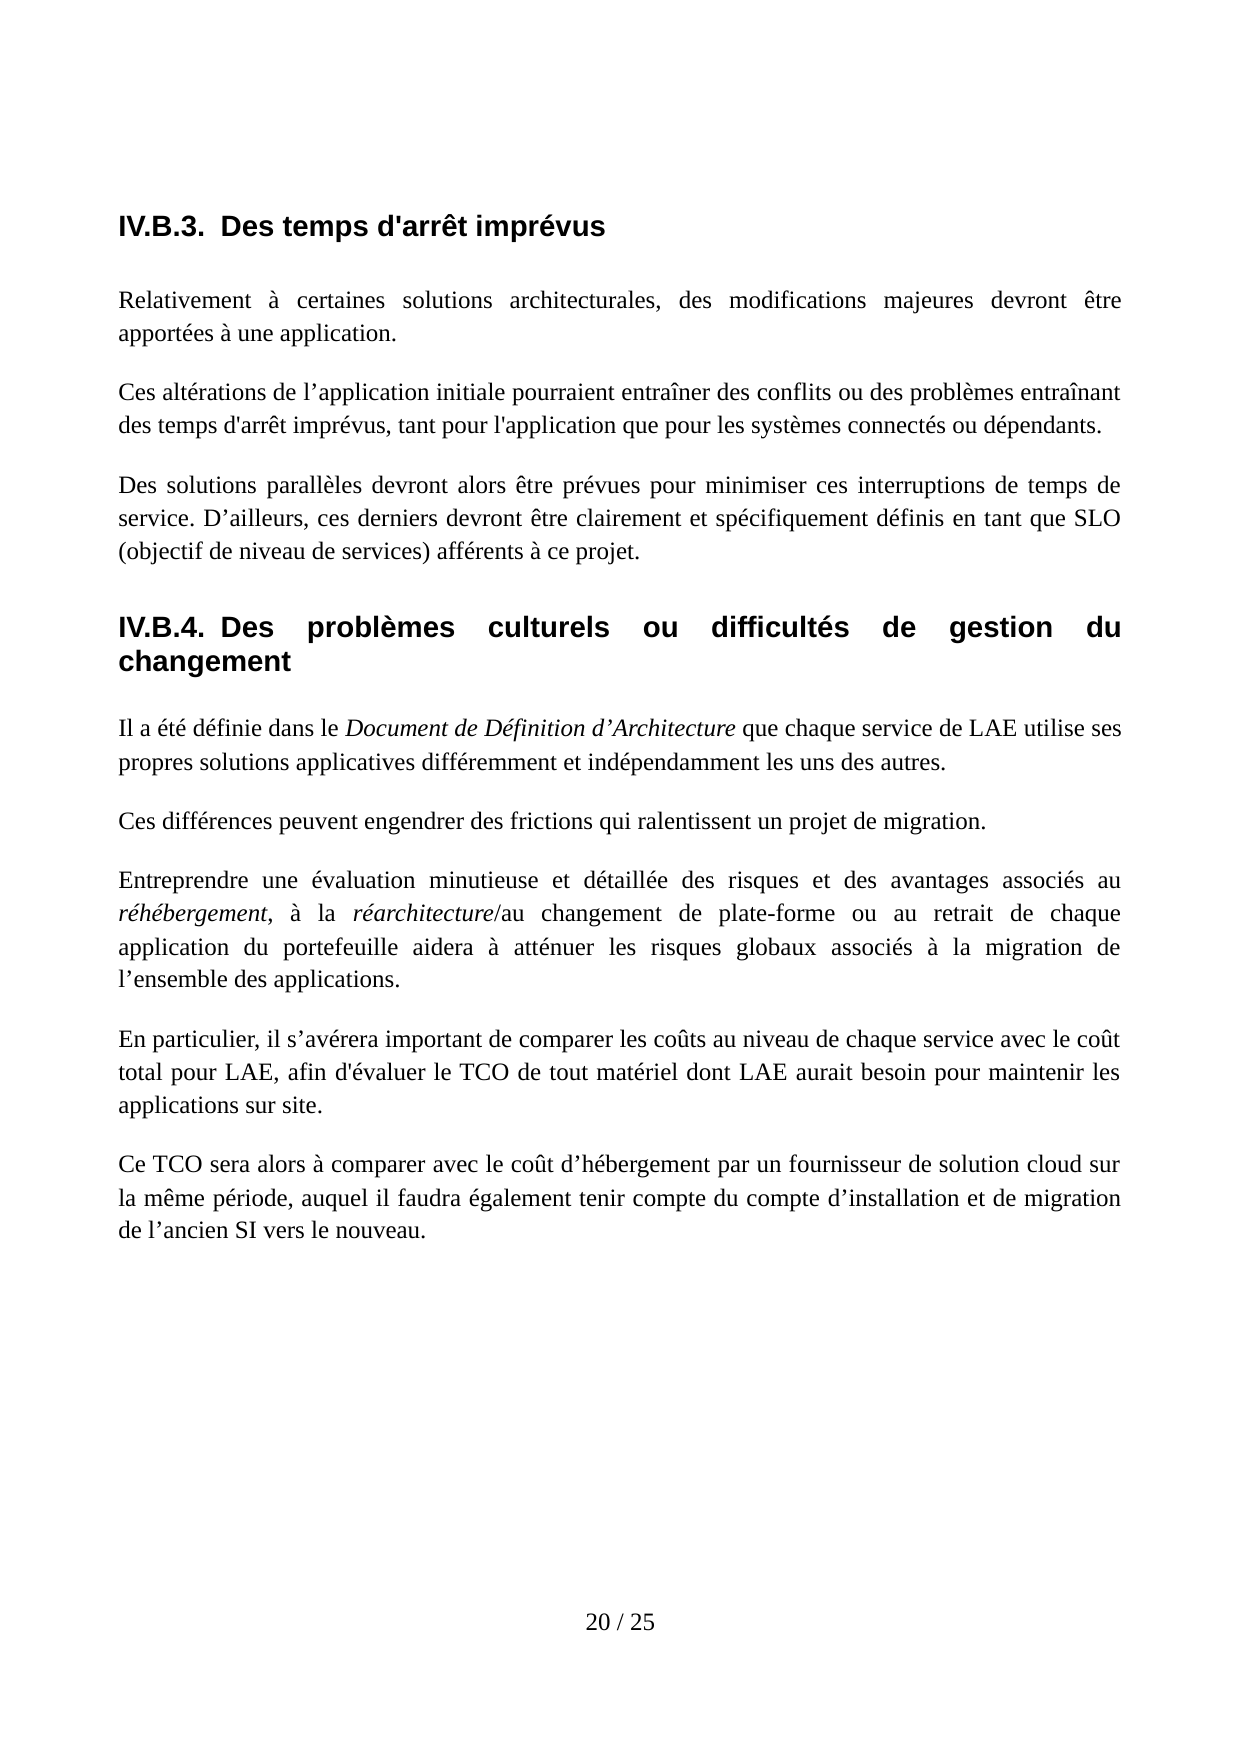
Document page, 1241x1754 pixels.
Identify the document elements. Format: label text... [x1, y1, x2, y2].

subtitle Des temps d'arrêt imprévus [118, 209, 1122, 242]
text Ces altérations de l’application initiale pourraient entraîner des conflits ou des problèmes entraînant des temps d'arrêt imprévus, tant pour l'application que pour les systèmes connectés ou dépendants. [118, 377, 1122, 439]
text Il a été définie dans le Document de Définition d’Architecture que chaque service de LAE utilise ses propres solutions applicatives différemment et indépendamment les uns des autres. [118, 713, 1122, 775]
text Relativement à certaines solutions architecturales, des modifications majeures devront être apportées à une application. [118, 285, 1122, 346]
text Des solutions parallèles devront alors être prévues pour minimiser ces interruptions de temps de service. D’ailleurs, ces derniers devront être clairement et spécifiquement définis en tant que SLO (objectif de niveau de services) afférents à ce projet. [118, 470, 1122, 564]
text Ce TCO sera alors à comparer avec le coût d’hébergement par un fournisseur de solution cloud sur la même période, auquel il faudra également tenir compte du compte d’installation et de migration de l’ancien SI vers le nouveau. [118, 1149, 1122, 1244]
text Ces différences peuvent engendrer des frictions qui ralentissent un projet de migration. [118, 806, 1122, 835]
text Entreprendre une évaluation minutieuse et détaillée des risques et des avantages associés au réhébergement, à la réarchitecture/au changement de plate-forme ou au retrait de chaque application du portefeuille aidera à atténuer les risques globaux associés à la migration de l’ensemble des applications. [118, 866, 1122, 993]
subtitle Des problèmes culturels ou difficultés de gestion du changement [118, 610, 1122, 677]
text En particulier, il s’avérera important de comparer les coûts au niveau de chaque service avec le coût total pour LAE, afin d'évaluer le TCO de tout matériel dont LAE aurait besoin pour maintenir les applications sur site. [118, 1024, 1122, 1119]
